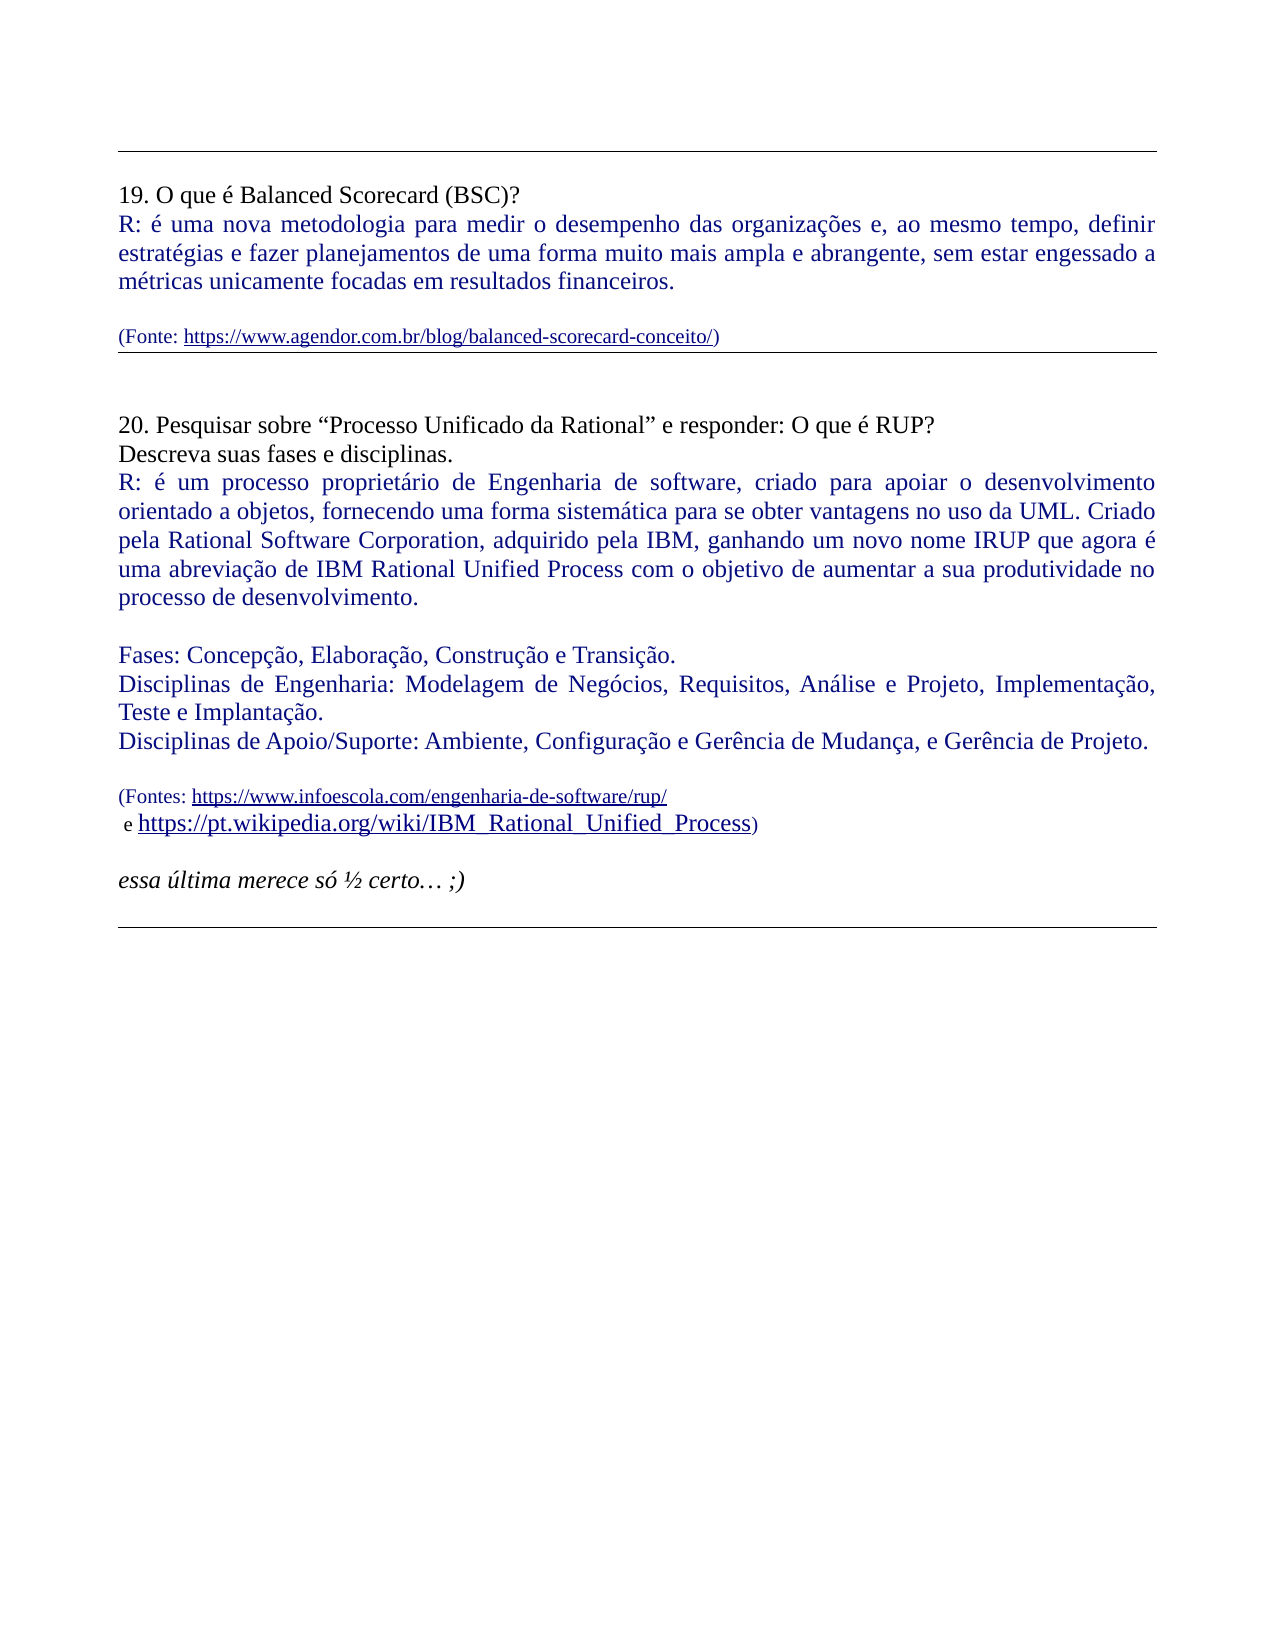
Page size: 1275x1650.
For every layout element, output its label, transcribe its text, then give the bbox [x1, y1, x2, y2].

text essa última merece só ½ certo… ;) [118, 865, 1157, 894]
text Fases: Concepção, Elaboração, Construção e Transição. [118, 640, 1157, 669]
text 19. O que é Balanced Scorecard (BSC)? [118, 180, 1157, 209]
text (Fontes: https://www.infoescola.com/engenharia-de-software/rup/ [118, 784, 1157, 808]
text Disciplinas de Apoio/Suporte: Ambiente, Configuração e Gerência de Mudança, e Gerência de Projeto. [118, 726, 1157, 755]
text R: é um processo proprietário de Engenharia de software, criado para apoiar o desenvolvimento orientado a objetos, fornecendo uma forma sistemática para se obter vantagens no uso da UML. Criado pela Rational Software Corporation, adquirido pela IBM, ganhando um novo nome IRUP que agora é uma abreviação de IBM Rational Unified Process com o objetivo de aumentar a sua produtividade no processo de desenvolvimento. [118, 467, 1157, 611]
text 20. Pesquisar sobre “Processo Unificado da Rational” e responder: O que é RUP? [118, 410, 1157, 439]
text e https://pt.wikipedia.org/wiki/IBM_Rational_Unified_Process) [118, 808, 1157, 836]
text Disciplinas de Engenharia: Modelagem de Negócios, Requisitos, Análise e Projeto, Implementação, Teste e Implantação. [118, 669, 1157, 726]
text R: é uma nova metodologia para medir o desempenho das organizações e, ao mesmo tempo, definir estratégias e fazer planejamentos de uma forma muito mais ampla e abrangente, sem estar engessado a métricas unicamente focadas em resultados financeiros. [118, 209, 1157, 295]
text (Fonte: https://www.agendor.com.br/blog/balanced-scorecard-conceito/) [118, 324, 1157, 352]
text Descreva suas fases e disciplinas. [118, 439, 1157, 467]
